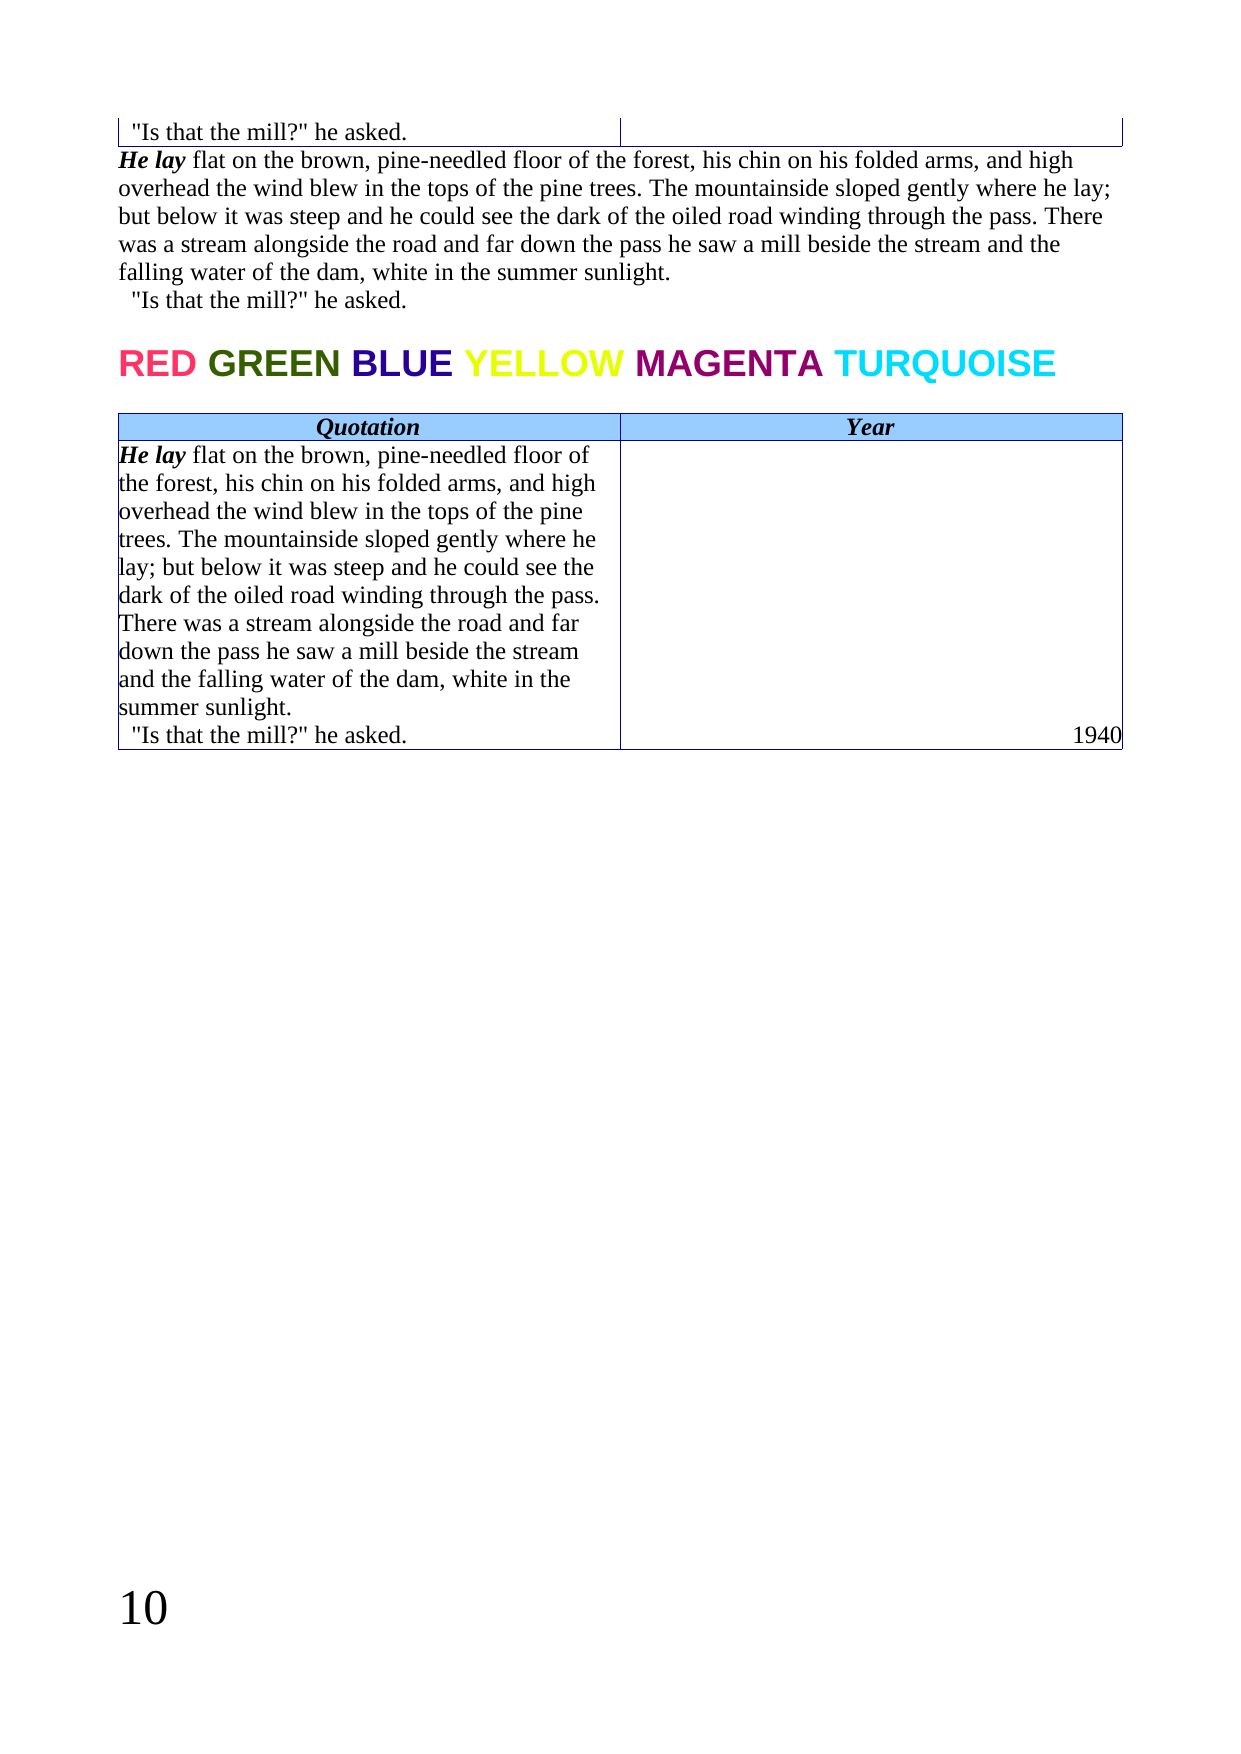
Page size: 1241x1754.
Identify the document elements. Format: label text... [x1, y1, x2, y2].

table_cell He lay flat on the brown, pine-needled floor of the forest, his chin on his folded arms, and high overhead the wind blew in the tops of the pine trees. The mountainside sloped gently where he lay; but below it was steep and he could see the dark of the oiled road winding through the pass. There was a stream alongside the road and far down the pass he saw a mill beside the stream and the falling water of the dam, white in the summer sunlight. "Is that the mill?" he asked. [119, 441, 620, 749]
text RED GREEN BLUE YELLOW MAGENTA TURQUOISE [118, 342, 1122, 384]
table_header Year [621, 414, 1122, 440]
text He lay flat on the brown, pine-needled floor of the forest, his chin on his folded arms, and high overhead the wind blew in the tops of the pine trees. The mountainside sloped gently where he lay; but below it was steep and he could see the dark of the oiled road winding through the pass. There was a stream alongside the road and far down the pass he saw a mill beside the stream and the falling water of the dam, white in the summer sunlight. "Is that the mill?" he asked. [118, 147, 1122, 314]
table_cell 1940 [621, 441, 1122, 749]
table_cell [621, 118, 1122, 146]
table_cell "Is that the mill?" he asked. [119, 118, 620, 146]
table_header Quotation [119, 414, 620, 440]
